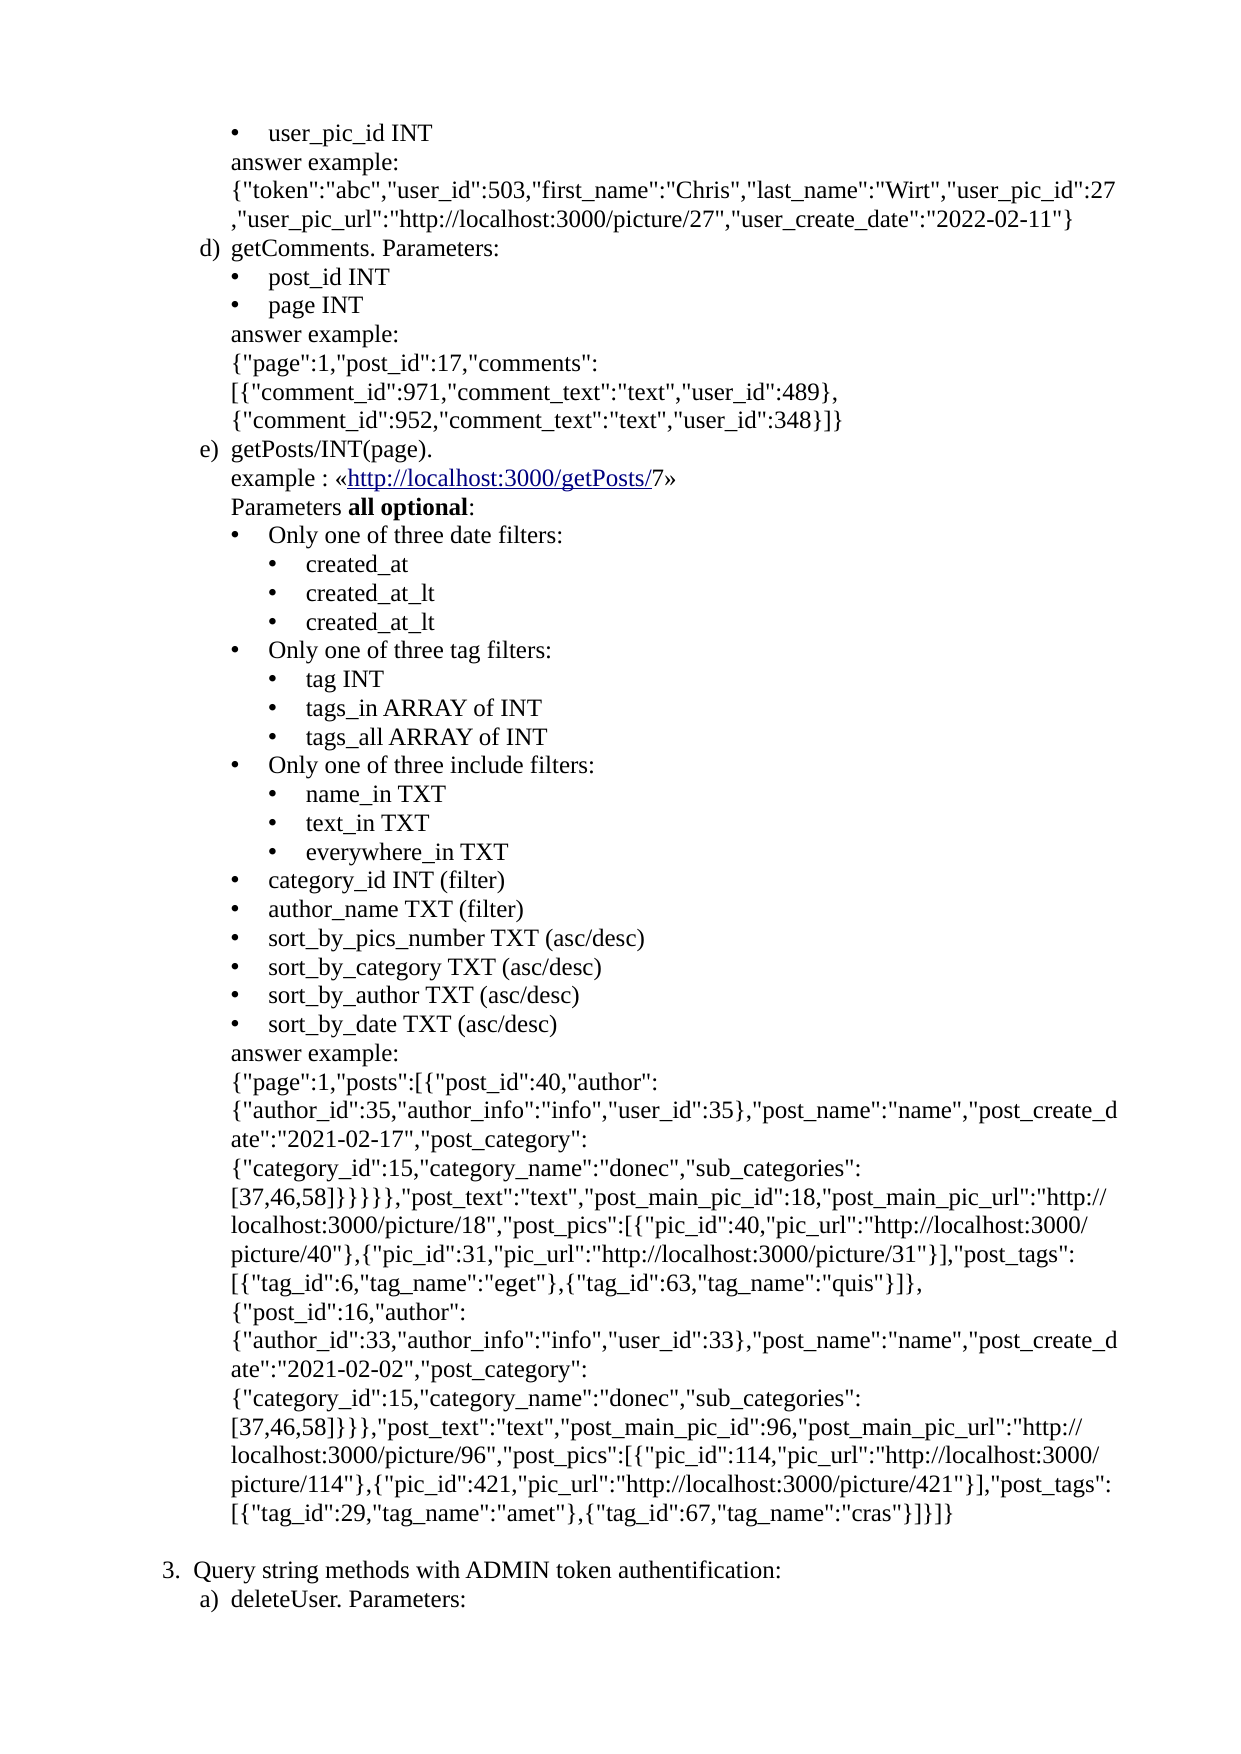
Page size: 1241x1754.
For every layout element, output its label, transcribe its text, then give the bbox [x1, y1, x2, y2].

list Only one of three date filters: [231, 521, 1122, 549]
list answer example: [193, 147, 1122, 176]
list {"token":"abc","user_id":503,"first_name":"Chris","last_name":"Wirt","user_pic_id":27,"user_pic_url":"http://localhost:3000/picture/27","user_create_date":"2022-02-11"} [193, 176, 1122, 233]
list name_in TXT [268, 779, 1122, 808]
list text_in TXT [268, 808, 1122, 837]
list deleteUser. Parameters: [193, 1584, 1122, 1613]
list created_at [268, 549, 1122, 578]
list tag INT [268, 664, 1122, 693]
list page INT [231, 291, 1122, 319]
list category_id INT (filter) [231, 866, 1122, 894]
list {"page":1,"post_id":17,"comments":[{"comment_id":971,"comment_text":"text","user_id":489},{"comment_id":952,"comment_text":"text","user_id":348}]} [193, 348, 1122, 434]
list sort_by_category TXT (asc/desc) [231, 952, 1122, 981]
list {"page":1,"posts":[{"post_id":40,"author":{"author_id":35,"author_info":"info","user_id":35},"post_name":"name","post_create_date":"2021-02-17","post_category":{"category_id":15,"category_name":"donec","sub_categories":[37,46,58]}}}}},"post_text":"text","post_main_pic_id":18,"post_main_pic_url":"http://localhost:3000/picture/18","post_pics":[{"pic_id":40,"pic_url":"http://localhost:3000/picture/40"},{"pic_id":31,"pic_url":"http://localhost:3000/picture/31"}],"post_tags":[{"tag_id":6,"tag_name":"eget"},{"tag_id":63,"tag_name":"quis"}]},{"post_id":16,"author":{"author_id":33,"author_info":"info","user_id":33},"post_name":"name","post_create_date":"2021-02-02","post_category":{"category_id":15,"category_name":"donec","sub_categories":[37,46,58]}}},"post_text":"text","post_main_pic_id":96,"post_main_pic_url":"http://localhost:3000/picture/96","post_pics":[{"pic_id":114,"pic_url":"http://localhost:3000/picture/114"},{"pic_id":421,"pic_url":"http://localhost:3000/picture/421"}],"post_tags":[{"tag_id":29,"tag_name":"amet"},{"tag_id":67,"tag_name":"cras"}]}]} [193, 1067, 1122, 1527]
list Only one of three include filters: [231, 751, 1122, 779]
list created_at_lt [268, 578, 1122, 607]
list Only one of three tag filters: [231, 636, 1122, 664]
list getPosts/INT(page). [193, 434, 1122, 463]
list user_pic_id INT [231, 118, 1122, 147]
list sort_by_author TXT (asc/desc) [231, 981, 1122, 1009]
list everywhere_in TXT [268, 837, 1122, 866]
list sort_by_pics_number TXT (asc/desc) [231, 923, 1122, 952]
list tags_in ARRAY of INT [268, 693, 1122, 722]
list created_at_lt [268, 607, 1122, 636]
list post_id INT [231, 262, 1122, 291]
list answer example: [193, 1038, 1122, 1067]
list answer example: [193, 319, 1122, 348]
list example : «http://localhost:3000/getPosts/7» [193, 463, 1122, 492]
list tags_all ARRAY of INT [268, 722, 1122, 751]
list Parameters all optional: [193, 492, 1122, 521]
list getComments. Parameters: [193, 233, 1122, 262]
list Query string methods with ADMIN token authentification: [156, 1556, 1122, 1584]
list author_name TXT (filter) [231, 894, 1122, 923]
list sort_by_date TXT (asc/desc) [231, 1009, 1122, 1038]
